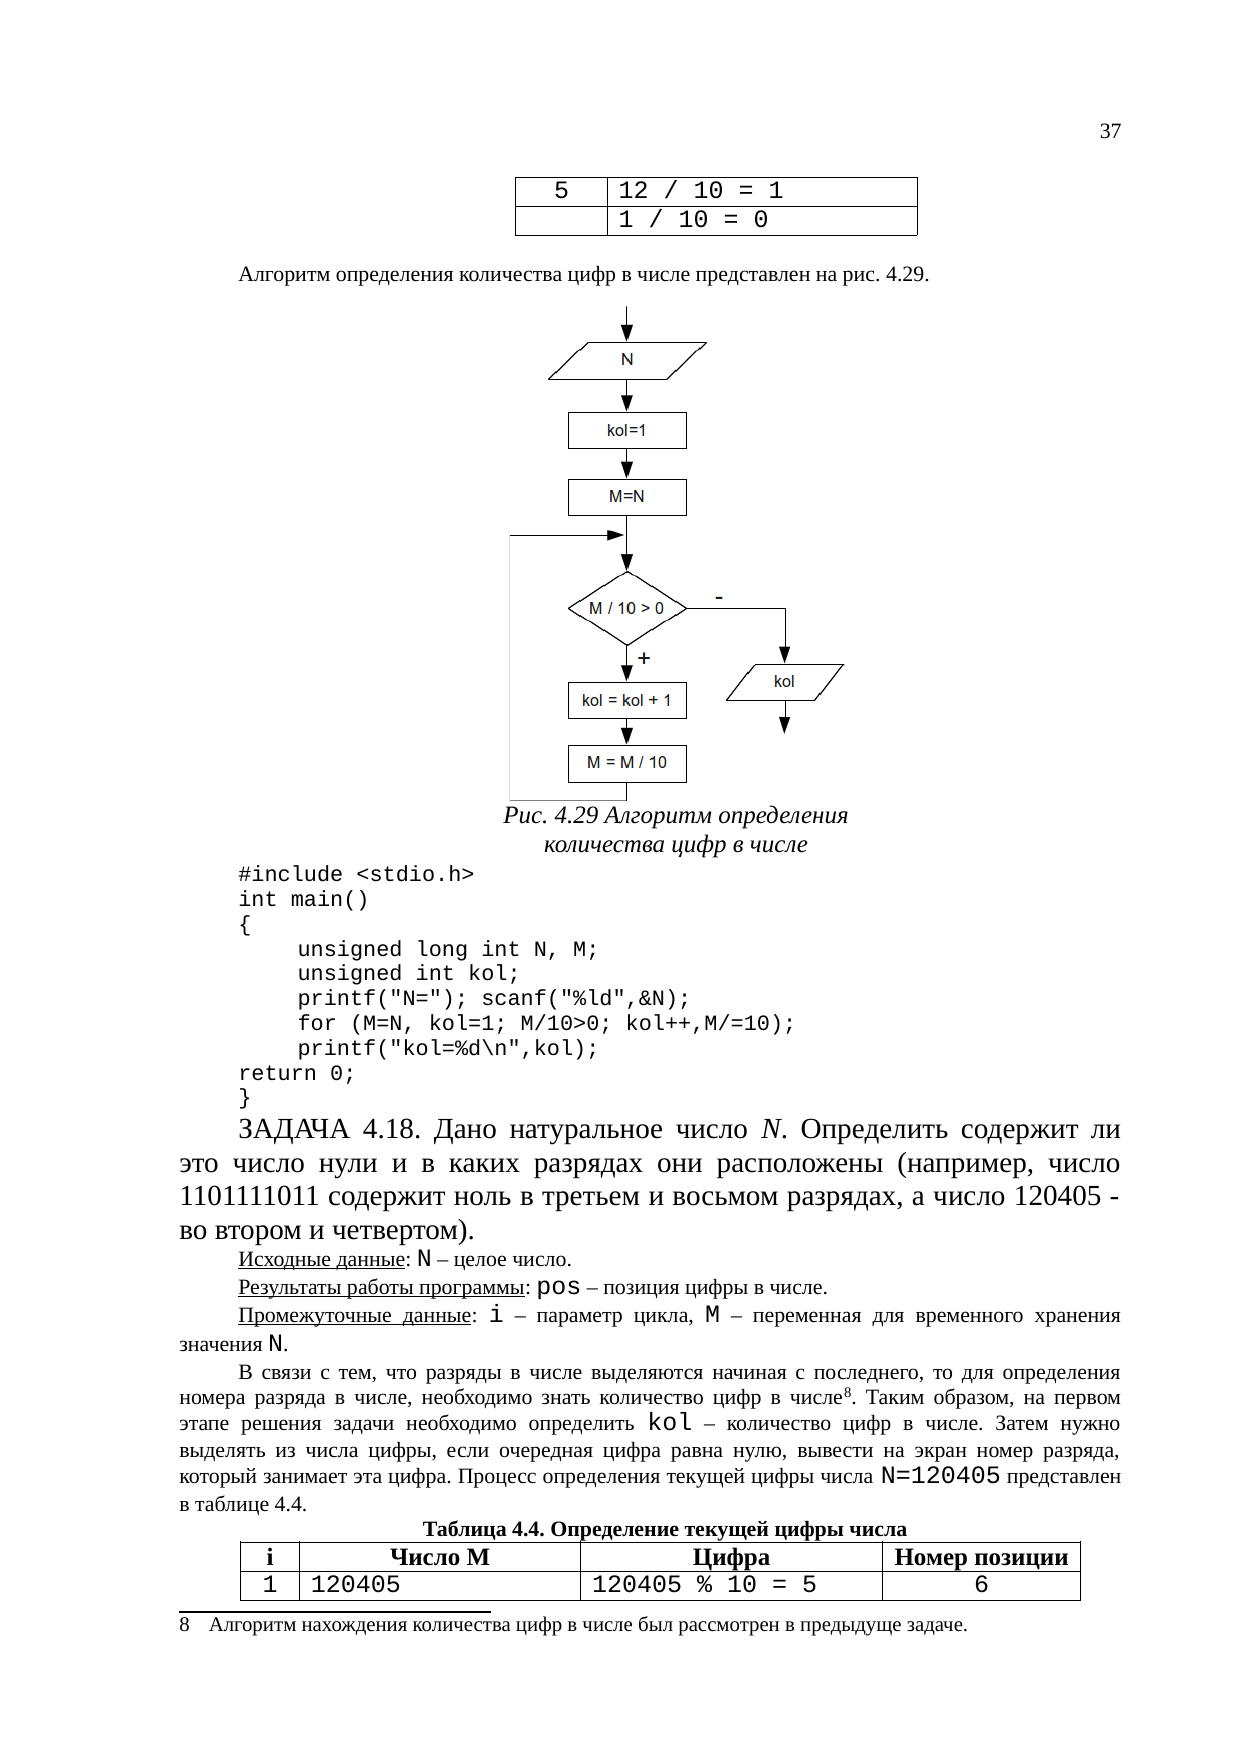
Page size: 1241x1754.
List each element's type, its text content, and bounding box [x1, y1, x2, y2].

table_cell 1 [241, 1572, 299, 1599]
table_header Номер позиции [883, 1543, 1080, 1571]
text #include <stdio.h> [238, 863, 1121, 888]
text printf("N="); scanf("%ld",&N); [238, 987, 1121, 1012]
table_cell 120405 [300, 1572, 580, 1599]
text Рис. 4.29 Алгоритм определения количества цифр в числе [456, 801, 898, 858]
picture [509, 306, 845, 801]
table_header i [241, 1543, 299, 1571]
text unsigned int kol; [238, 962, 1121, 987]
text return 0; [238, 1062, 1121, 1086]
table_cell 5 [516, 178, 607, 206]
text В связи с тем, что разряды в числе выделяются начиная с последнего, то для определения номера разряда в числе, необходимо знать количество цифр в числе. Таким образом, на первом этапе решения задачи необходимо определить kol – количество цифр в числе. Затем нужно выделять из числа цифры, если очередная цифра равна нулю, вывести на экран номер разряда, который занимает эта цифра. Процесс определения текущей цифры числа N=120405 представлен в таблице 4.4. [179, 1359, 1121, 1516]
table_header Цифра [581, 1543, 882, 1571]
text printf("kol=%d\n",kol); [238, 1037, 1121, 1062]
table_cell 6 [883, 1572, 1080, 1599]
text ЗАДАЧА 4.18. Дано натуральное число N. Определить содержит ли это число нули и в каких разрядах они расположены (например, число 1101111011 содержит ноль в третьем и восьмом разрядах, а число 120405 - во втором и четвертом). [179, 1111, 1121, 1245]
text { [238, 913, 1121, 938]
text Исходные данные: N – целое число. [179, 1245, 1121, 1274]
text Результаты работы программы: pos – позиция цифры в числе. [179, 1274, 1121, 1302]
table_header Число М [300, 1543, 580, 1571]
table_cell 1 / 10 = 0 [608, 207, 917, 235]
text Алгоритм определения количества цифр в числе представлен на рис. 4.29. [179, 261, 1121, 286]
table_cell [516, 207, 607, 235]
subtitle Таблица 4.4. Определение текущей цифры числа [179, 1516, 1121, 1541]
table_cell 12 / 10 = 1 [608, 178, 917, 206]
table_cell 120405 % 10 = 5 [581, 1572, 882, 1599]
text unsigned long int N, M; [238, 938, 1121, 962]
text int main() [238, 888, 1121, 913]
text Промежуточные данные: i – параметр цикла, M – переменная для временного хранения значения N. [179, 1302, 1121, 1359]
text Алгоритм нахождения количества цифр в числе был рассмотрен в предыдуще задаче. [179, 1612, 1121, 1636]
text for (M=N, kol=1; M/10>0; kol++,M/=10); [238, 1012, 1121, 1037]
text } [238, 1086, 1121, 1111]
